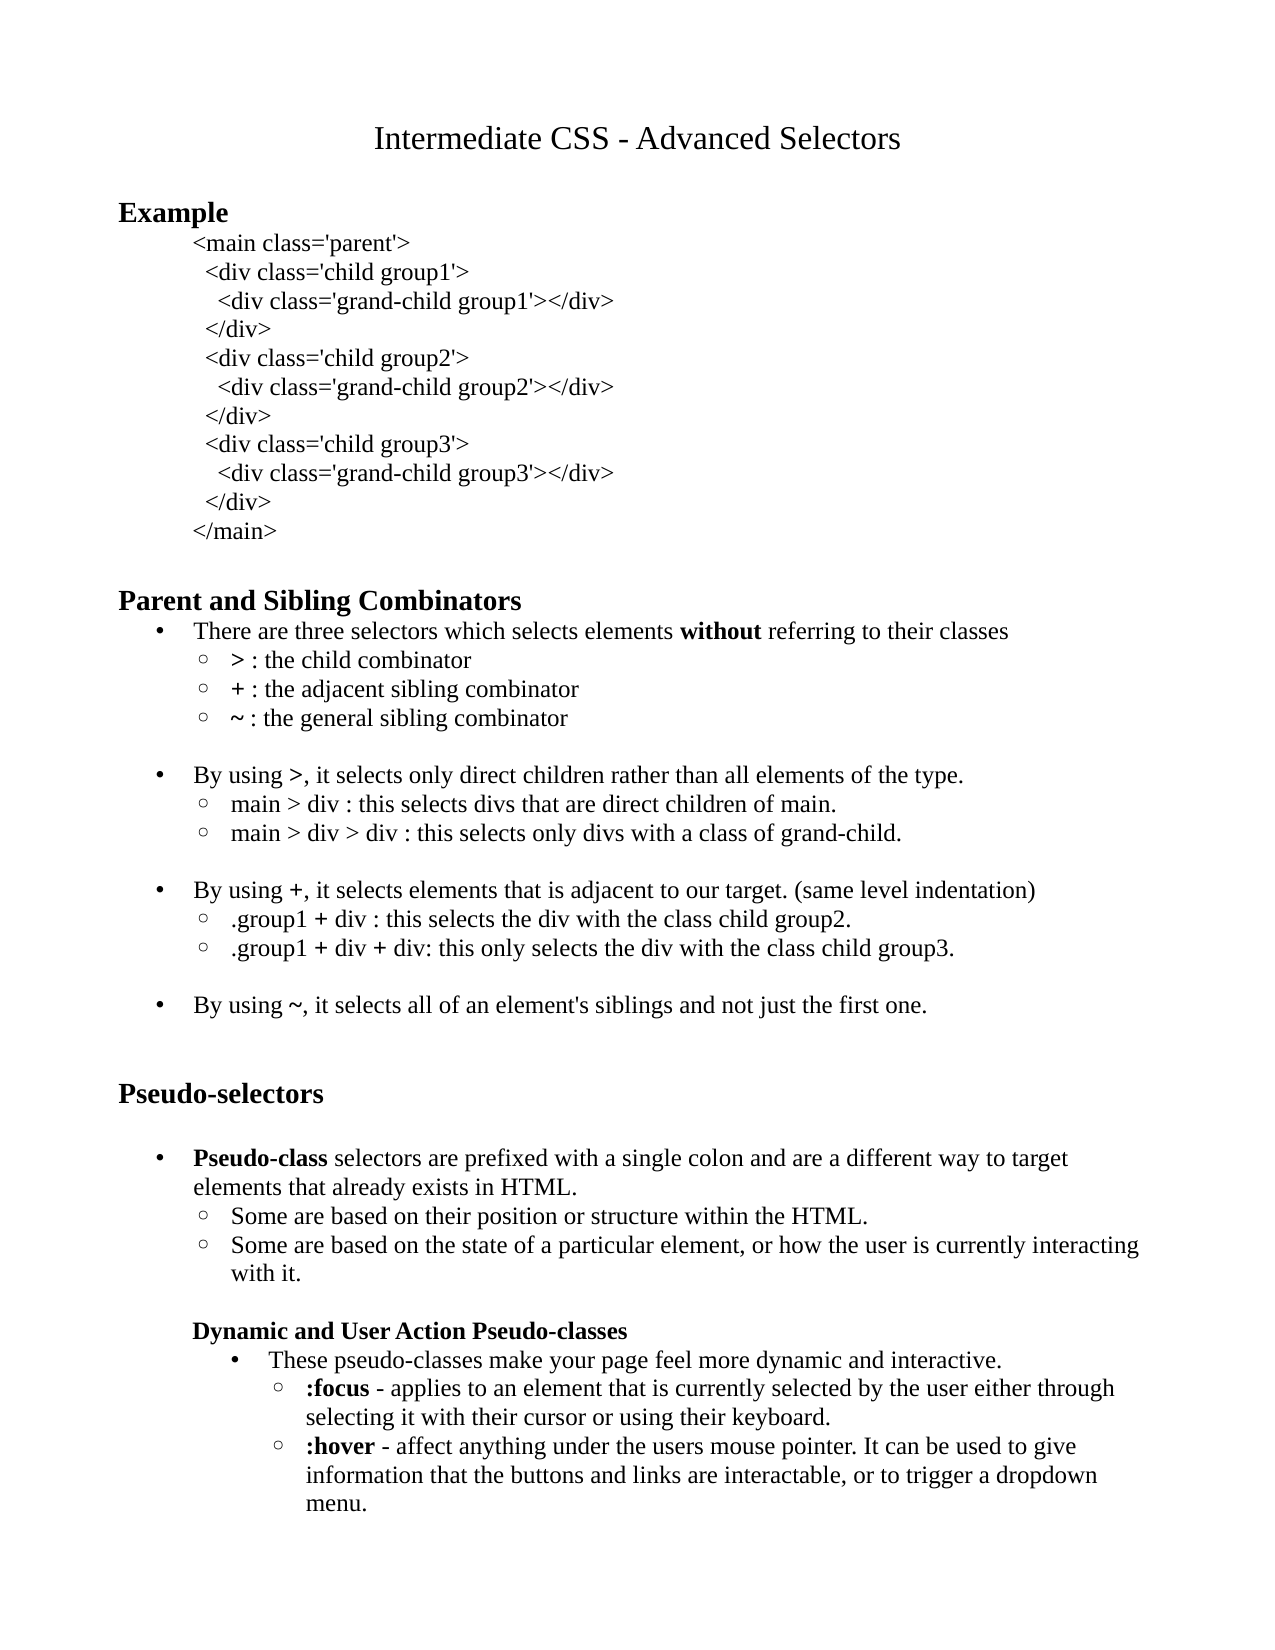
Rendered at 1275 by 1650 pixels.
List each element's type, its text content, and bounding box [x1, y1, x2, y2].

list By using ~, it selects all of an element's siblings and not just the first one. [156, 990, 1157, 1019]
list main > div : this selects divs that are direct children of main. [193, 789, 1157, 818]
text <main class='parent'> [118, 228, 1157, 257]
text <div class='grand-child group3'></div> [118, 458, 1157, 487]
list There are three selectors which selects elements without referring to their classes [156, 616, 1157, 645]
text <div class='grand-child group1'></div> [118, 286, 1157, 314]
list > : the child combinator [193, 645, 1157, 674]
text </div> [118, 401, 1157, 429]
text <div class='grand-child group2'></div> [118, 372, 1157, 401]
text </main> [118, 516, 1157, 544]
text <div class='child group2'> [118, 343, 1157, 372]
list ~ : the general sibling combinator [193, 703, 1157, 731]
list Some are based on their position or structure within the HTML. [193, 1201, 1157, 1230]
text Dynamic and User Action Pseudo-classes [118, 1316, 1157, 1345]
list :focus - applies to an element that is currently selected by the user either through selecting it with their cursor or using their keyboard. [268, 1373, 1157, 1431]
text Parent and Sibling Combinators [118, 583, 1157, 616]
text Example [118, 195, 1157, 228]
list Some are based on the state of a particular element, or how the user is currently interacting with it. [193, 1230, 1157, 1287]
list + : the adjacent sibling combinator [193, 674, 1157, 703]
text <div class='child group3'> [118, 429, 1157, 458]
list By using +, it selects elements that is adjacent to our target. (same level indentation) [156, 875, 1157, 904]
list By using >, it selects only direct children rather than all elements of the type. [156, 760, 1157, 789]
list These pseudo-classes make your page feel more dynamic and interactive. [231, 1345, 1157, 1373]
list Pseudo-class selectors are prefixed with a single colon and are a different way to target elements that already exists in HTML. [156, 1143, 1157, 1201]
text </div> [118, 487, 1157, 516]
text <div class='child group1'> [118, 257, 1157, 286]
text </div> [118, 314, 1157, 343]
list :hover - affect anything under the users mouse pointer. It can be used to give information that the buttons and links are interactable, or to trigger a dropdown menu. [268, 1431, 1157, 1517]
list .group1 + div : this selects the div with the class child group2. [193, 904, 1157, 933]
text Intermediate CSS - Advanced Selectors [118, 118, 1157, 156]
text Pseudo-selectors [118, 1076, 1157, 1110]
list main > div > div : this selects only divs with a class of grand-child. [193, 818, 1157, 846]
list .group1 + div + div: this only selects the div with the class child group3. [193, 933, 1157, 961]
